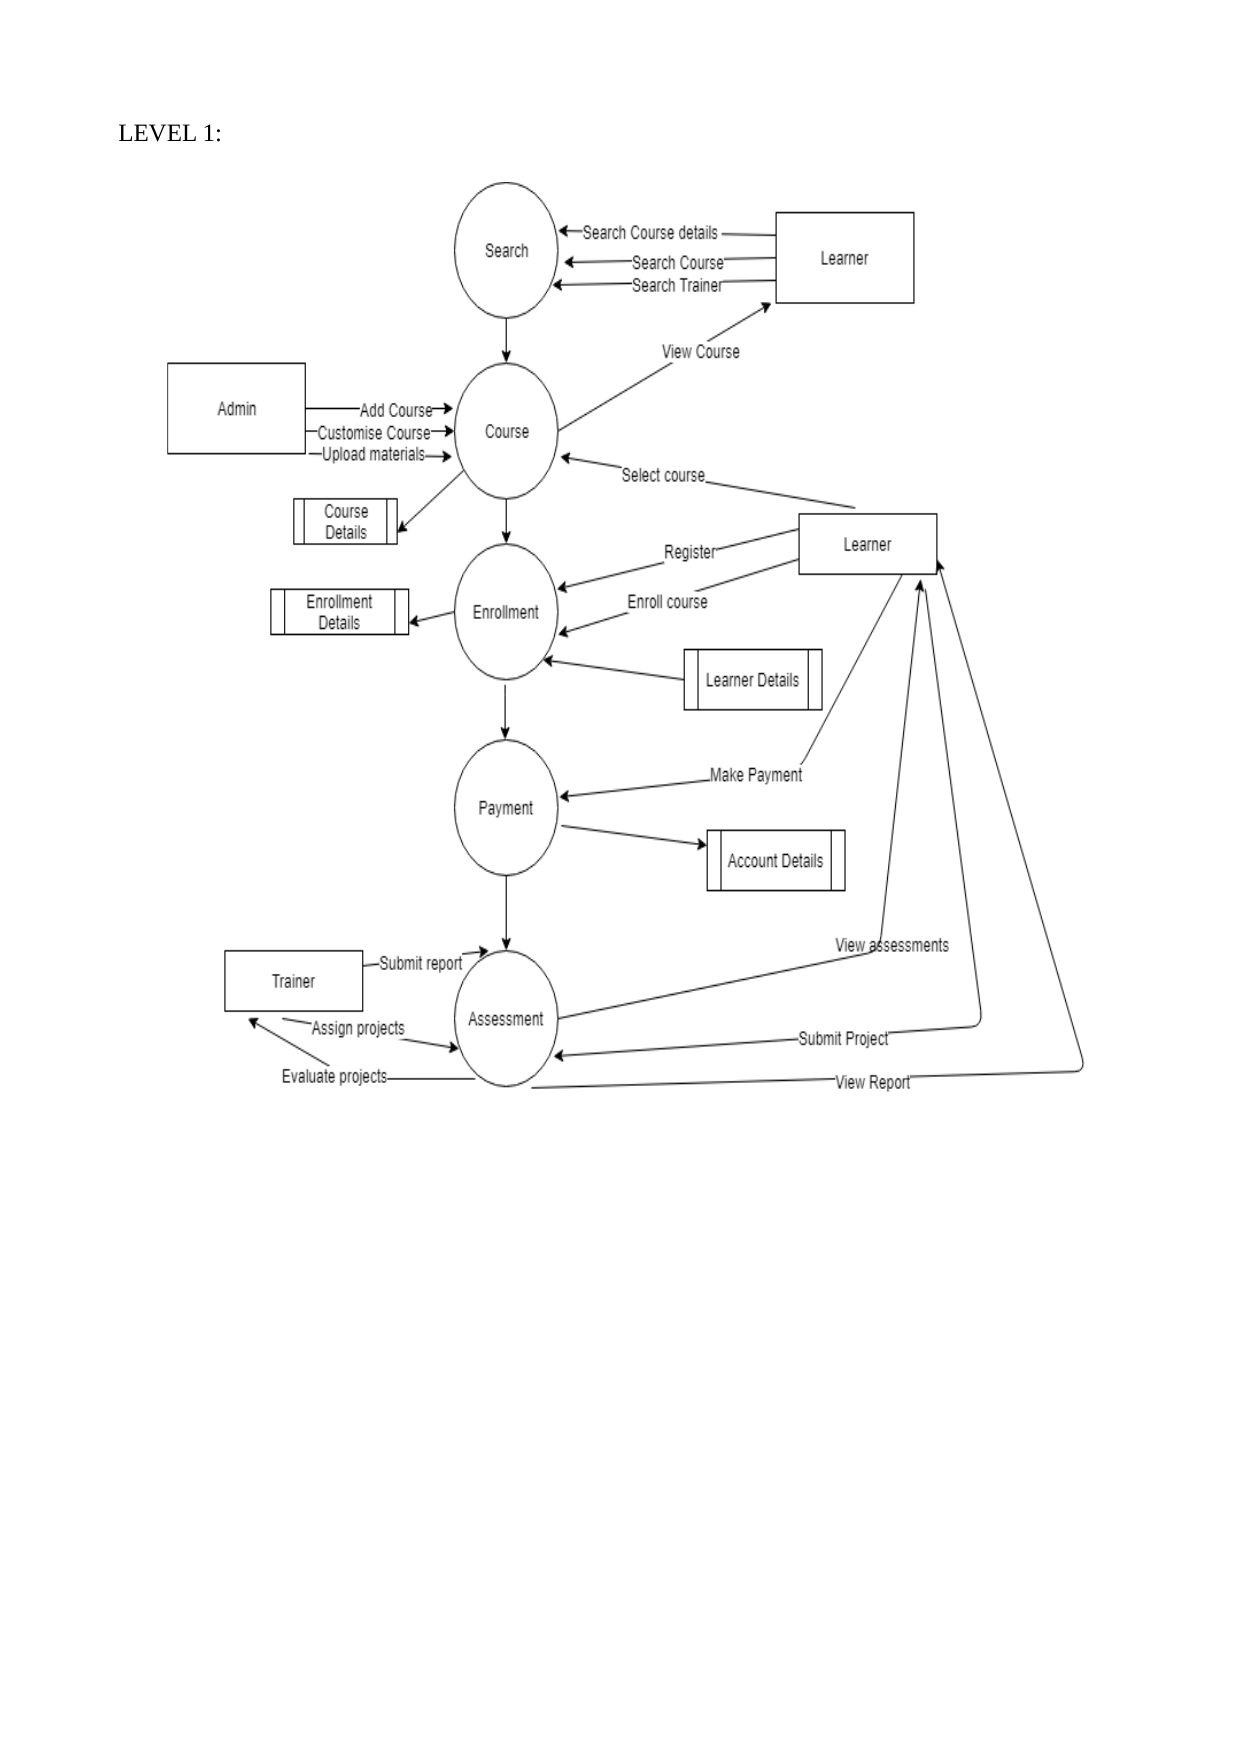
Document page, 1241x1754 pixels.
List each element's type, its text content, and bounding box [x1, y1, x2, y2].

picture [167, 182, 1096, 1101]
text LEVEL 1: [118, 118, 1122, 147]
